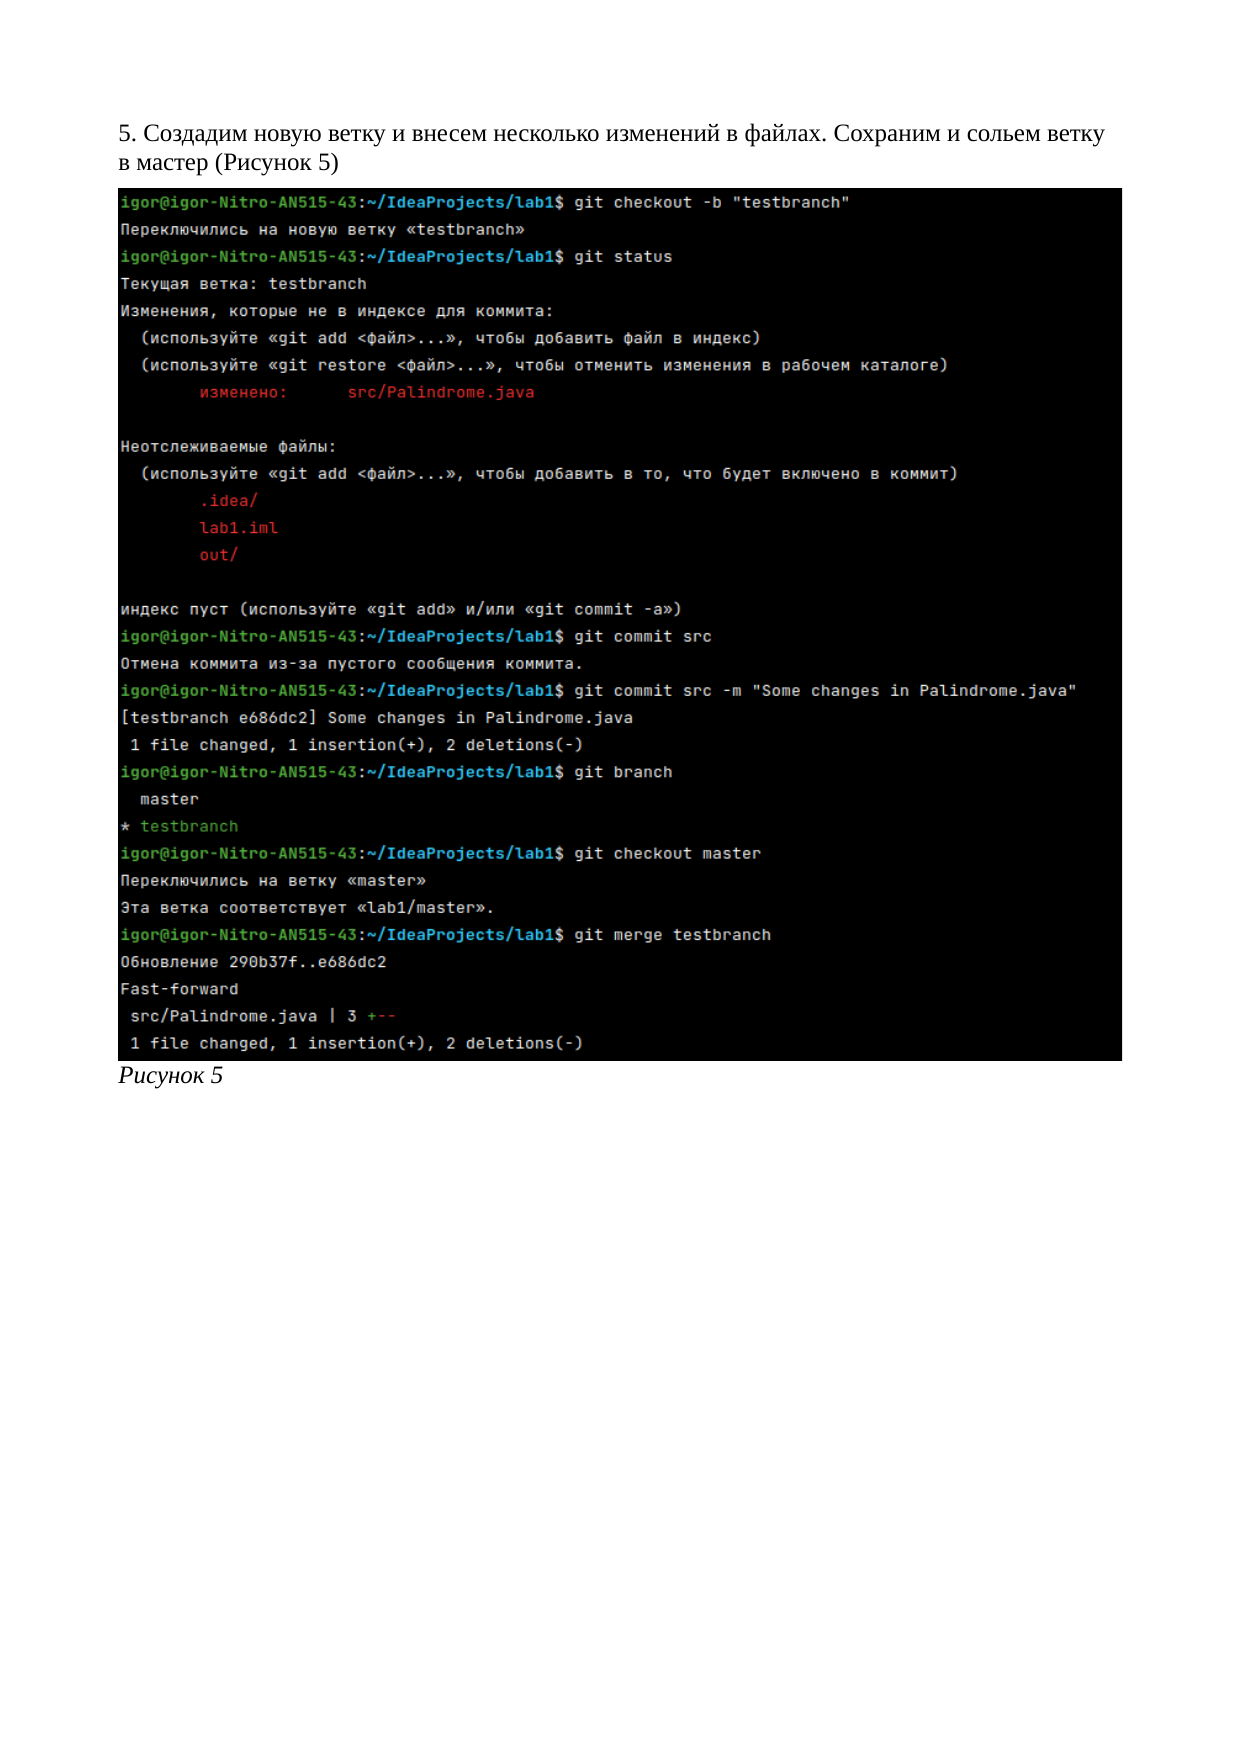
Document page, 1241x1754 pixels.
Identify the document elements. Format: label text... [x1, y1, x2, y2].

picture [118, 188, 1123, 1061]
text Рисунок 5 [118, 1061, 1122, 1089]
list 5. Создадим новую ветку и внесем несколько изменений в файлах. Сохраним и сольем ветку в мастер (Рисунок 5) [118, 118, 1122, 176]
